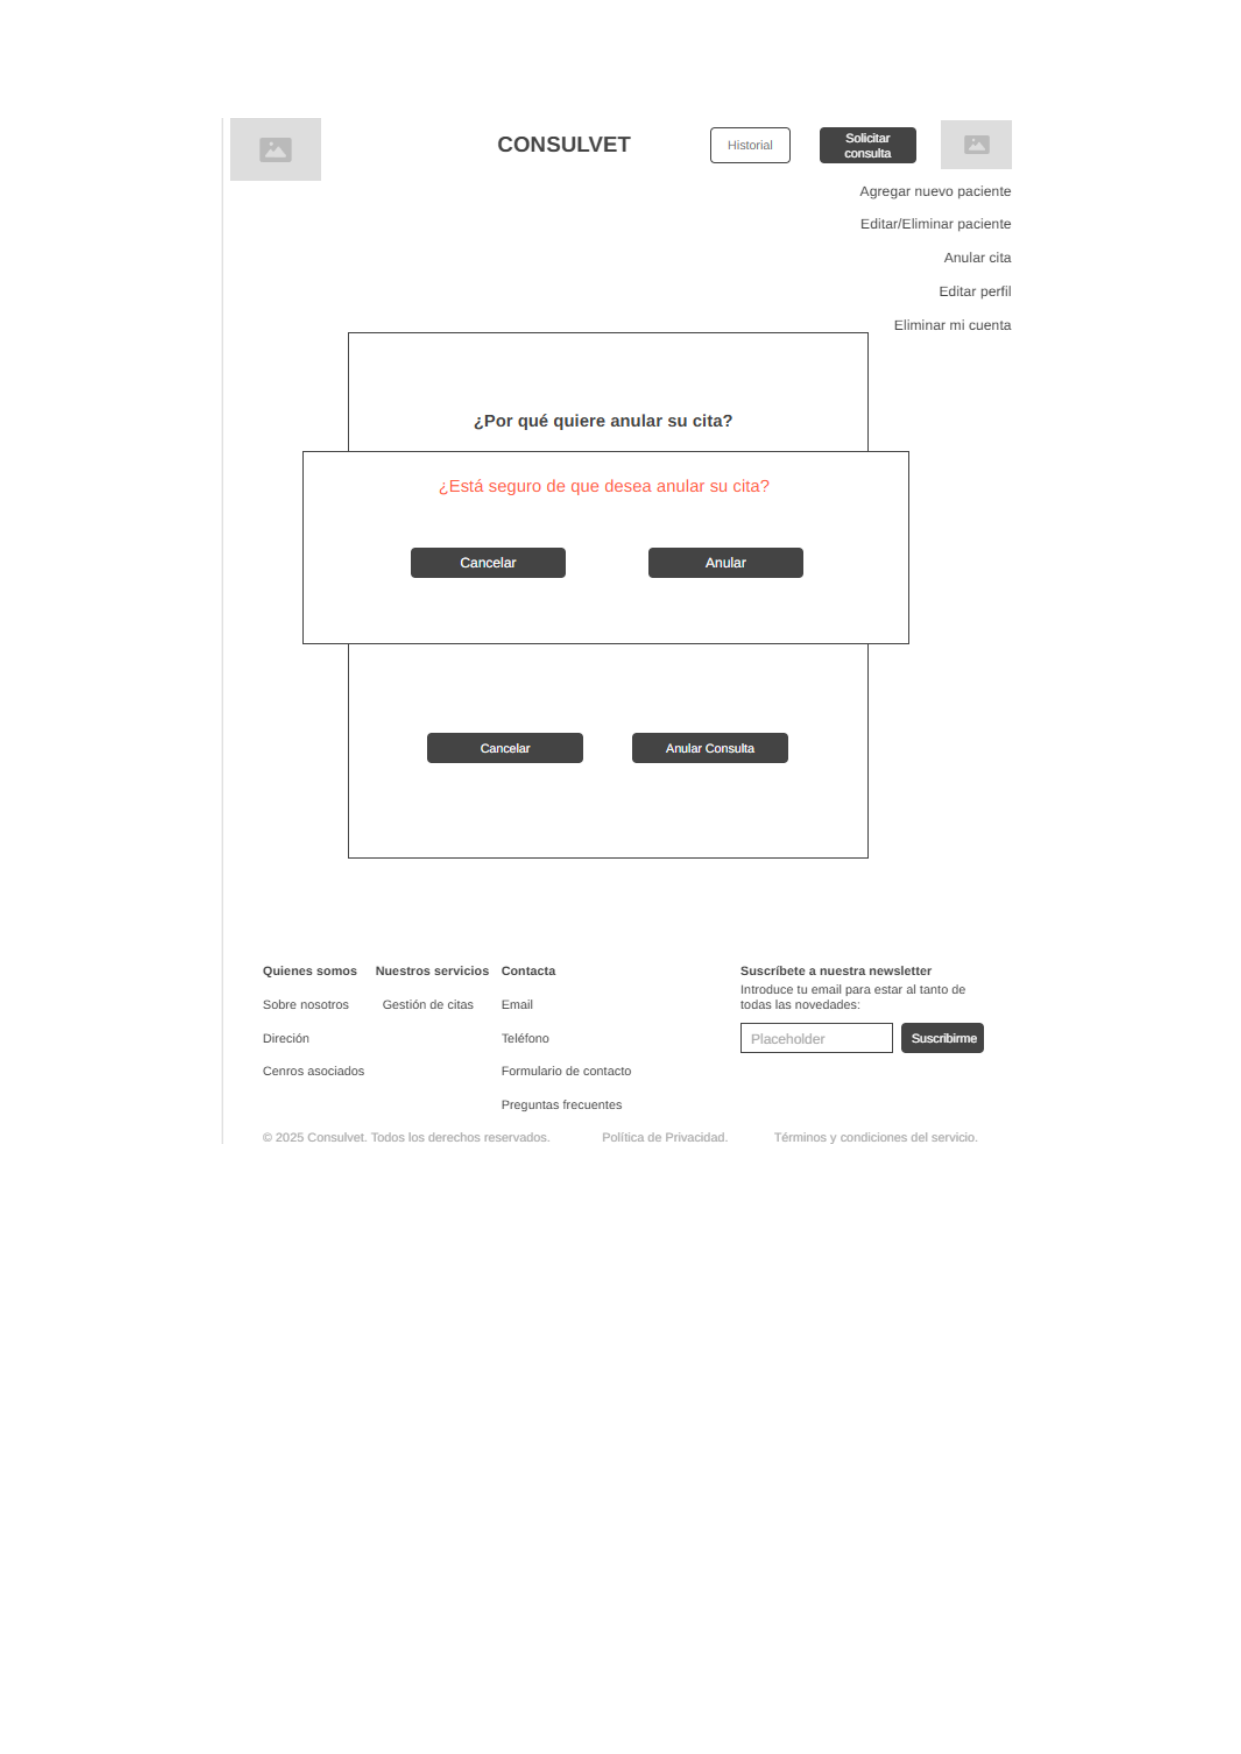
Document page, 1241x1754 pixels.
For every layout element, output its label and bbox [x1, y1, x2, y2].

picture [221, 118, 1019, 1144]
